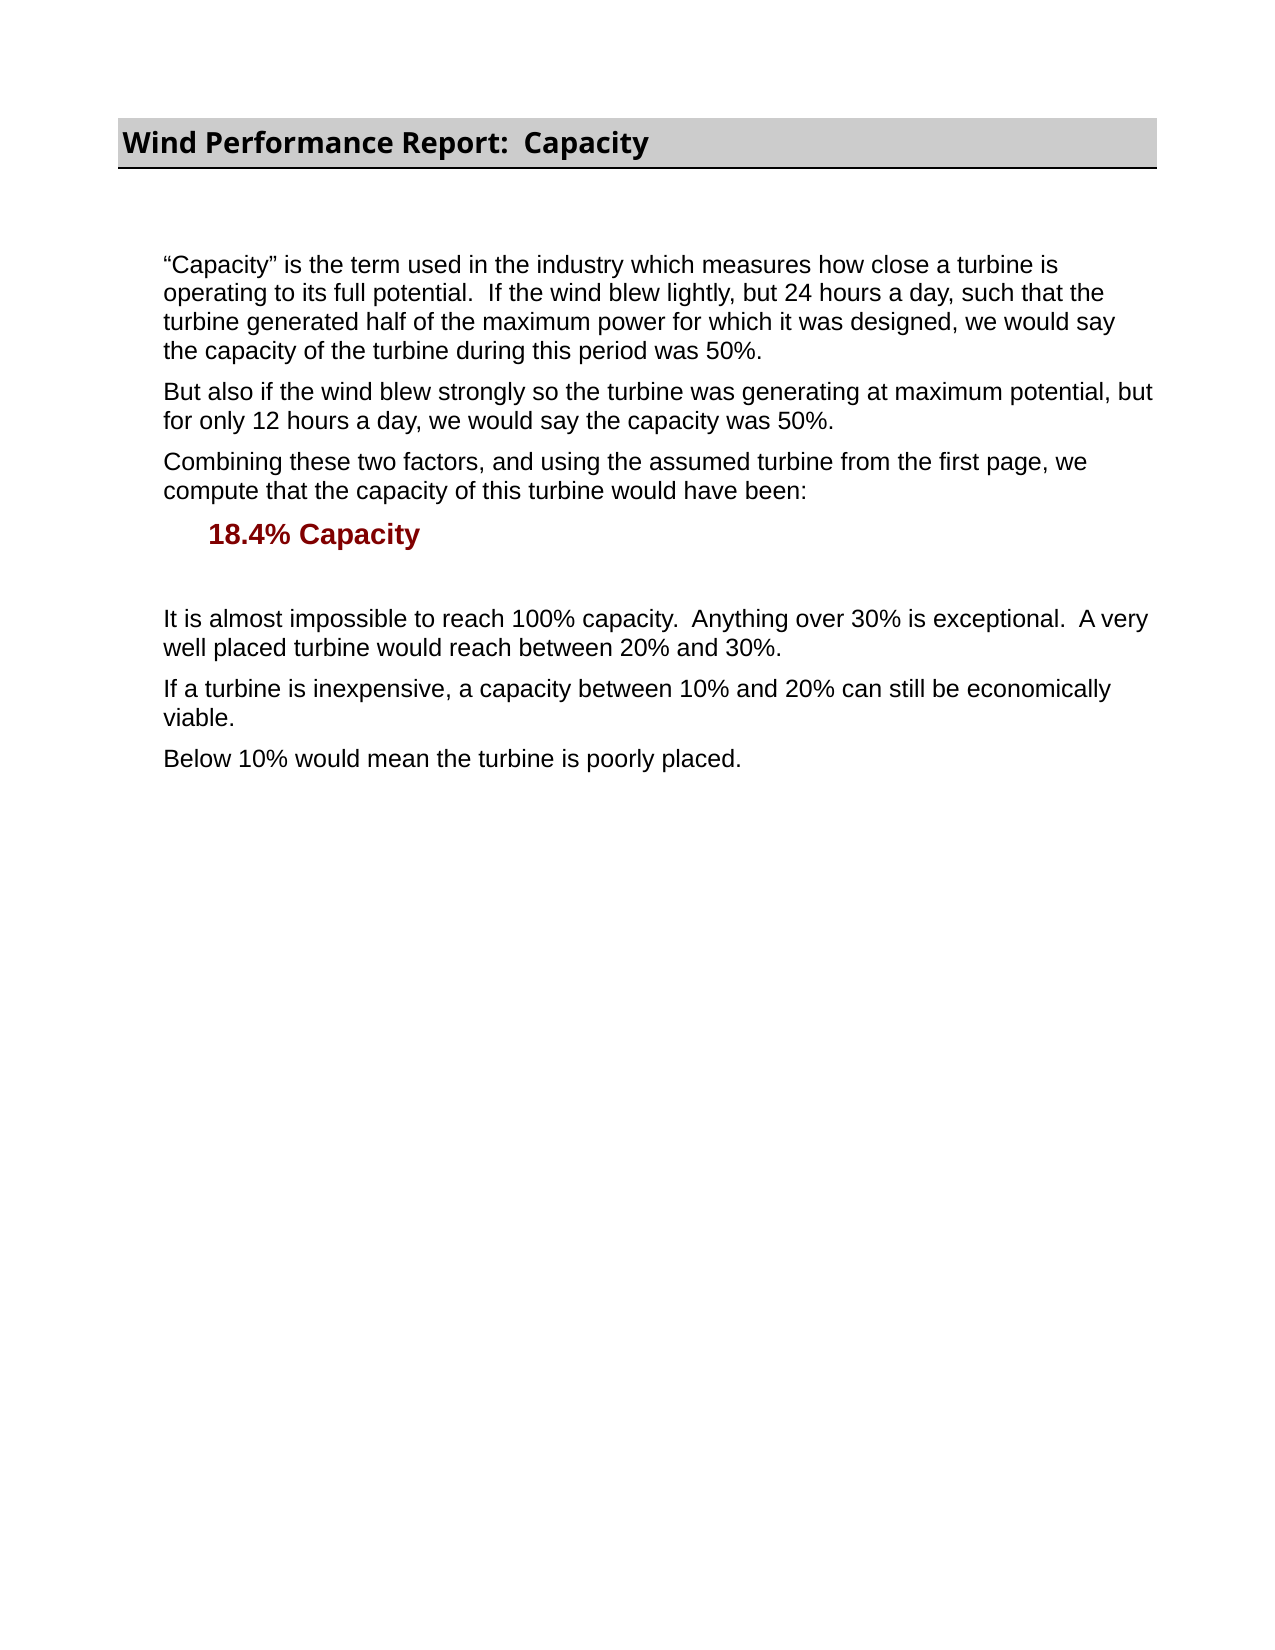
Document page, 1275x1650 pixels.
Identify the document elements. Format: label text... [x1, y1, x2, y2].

text It is almost impossible to reach 100% capacity. Anything over 30% is exceptional. A very well placed turbine would reach between 20% and 30%. [163, 604, 1157, 662]
text Wind Performance Report: Capacity [118, 118, 1157, 167]
text Below 10% would mean the turbine is poorly placed. [163, 744, 1157, 773]
text Combining these two factors, and using the assumed turbine from the first page, we compute that the capacity of this turbine would have been: [163, 447, 1157, 504]
text 18.4% Capacity [208, 517, 1157, 551]
text If a turbine is inexpensive, a capacity between 10% and 20% can still be economically viable. [163, 674, 1157, 732]
text “Capacity” is the term used in the industry which measures how close a turbine is operating to its full potential. If the wind blew lightly, but 24 hours a day, such that the turbine generated half of the maximum power for which it was designed, we would say the capacity of the turbine during this period was 50%. [163, 249, 1157, 364]
text But also if the wind blew strongly so the turbine was generating at maximum potential, but for only 12 hours a day, we would say the capacity was 50%. [163, 377, 1157, 434]
